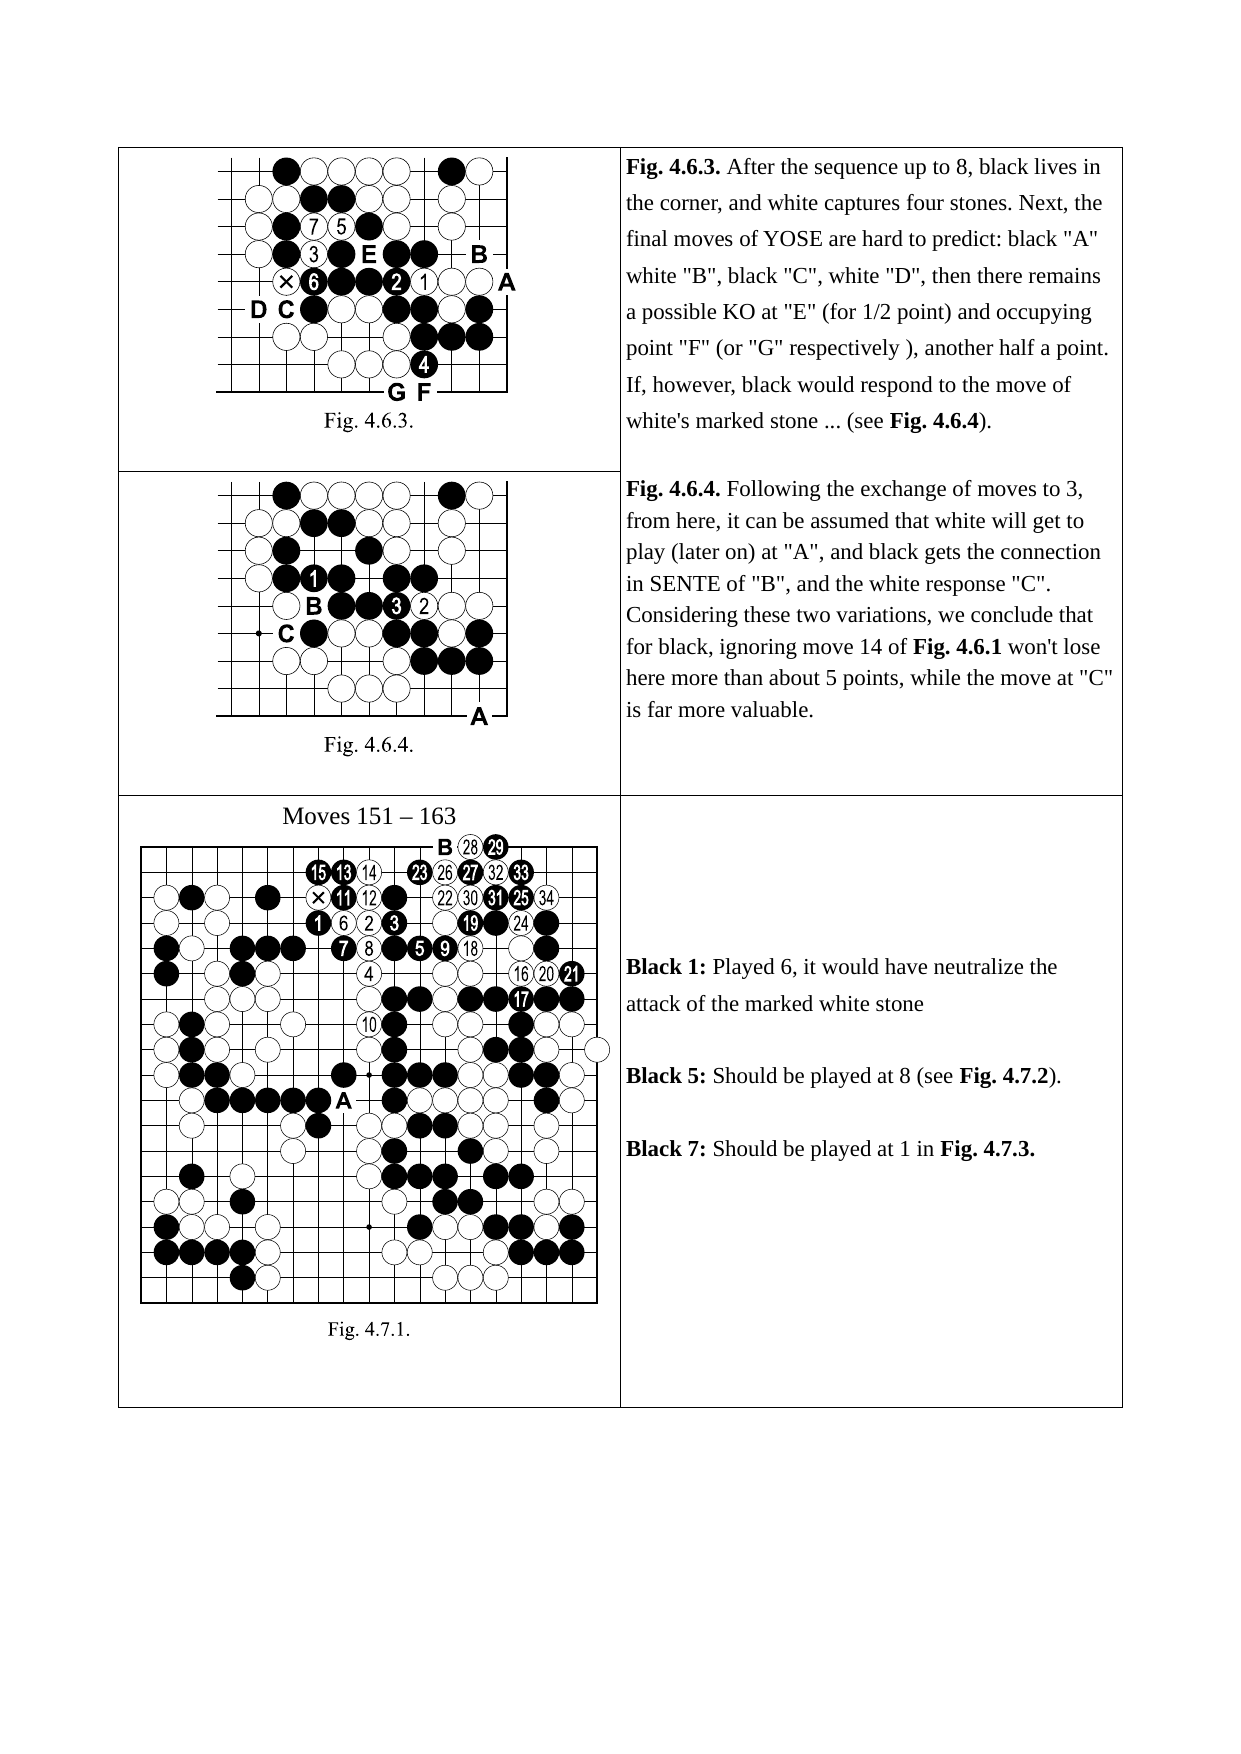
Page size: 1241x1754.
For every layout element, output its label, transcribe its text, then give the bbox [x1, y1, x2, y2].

text . [118, 1436, 1122, 1465]
table_cell Black 1: Played 6, it would have neutralize the attack of the marked white stone Black 5: Should be played at 8 (see Fig. 4.7.2). Black 7: Should be played at 1 in Fig. 4.7.3. [621, 796, 1122, 1407]
table_header [119, 148, 620, 471]
table_header Fig. 4.6.3. After the sequence up to 8, black lives in the corner, and white captures four stones. Next, the final moves of YOSE are hard to predict: black "A" white "B", black "C", white "D", then there remains a possible KO at "E" (for 1/2 point) and occupying point "F" (or "G" respectively ), another half a point. If, however, black would respond to the move of white's marked stone ... (see Fig. 4.6.4). Fig. 4.6.4. Following the exchange of moves to 3, from here, it can be assumed that white will get to play (later on) at "A", and black gets the connection in SENTE of "B", and the white response "C". Considering these two variations, we conclude that for black, ignoring move 14 of Fig. 4.6.1 won't lose here more than about 5 points, while the move at "C" is far more valuable. [621, 148, 1122, 795]
table_cell [119, 472, 620, 795]
table_cell Moves 151 – 163 [119, 796, 620, 1407]
